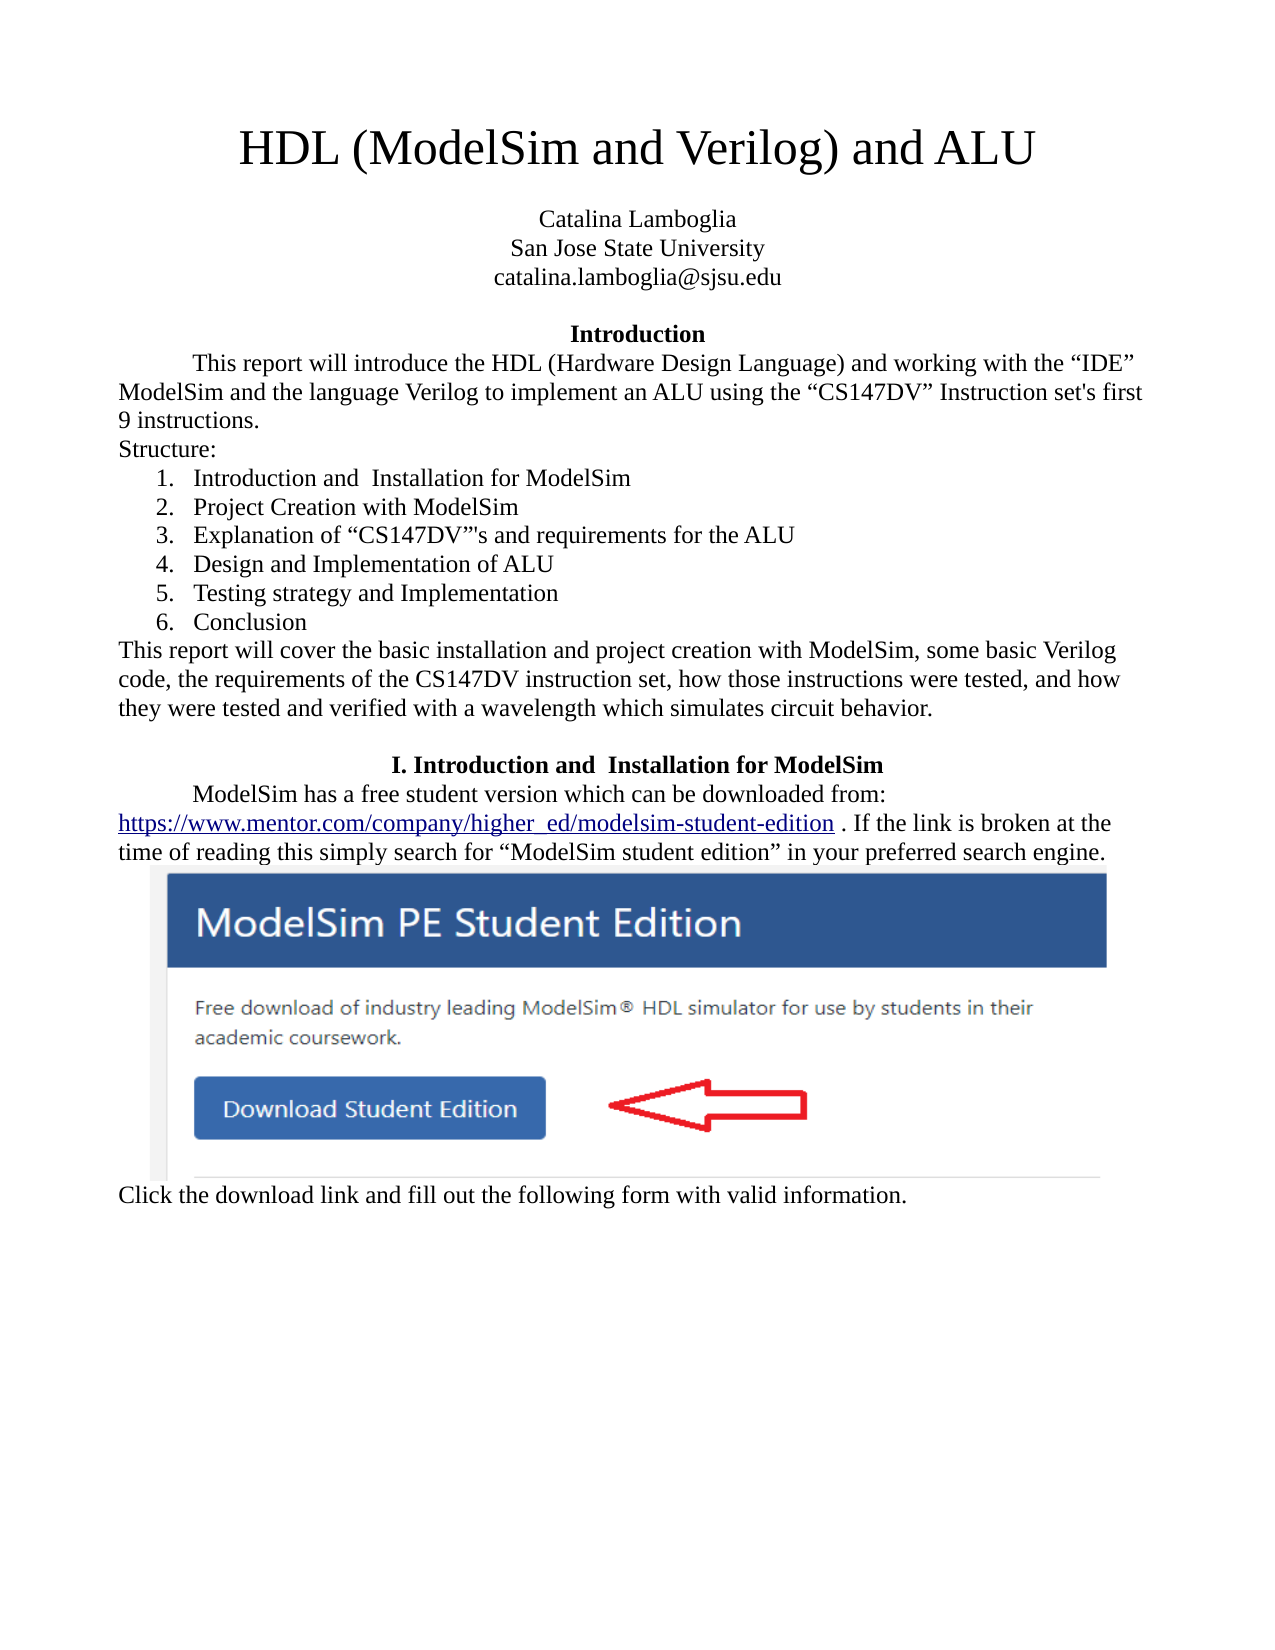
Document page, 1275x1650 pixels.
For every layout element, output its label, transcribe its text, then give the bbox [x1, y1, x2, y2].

text Catalina Lamboglia [118, 204, 1157, 233]
list Design and Implementation of ALU [156, 549, 1157, 578]
list Project Creation with ModelSim [156, 492, 1157, 521]
list Conclusion [156, 607, 1157, 636]
text Click the download link and fill out the following form with valid information. [118, 866, 1157, 1209]
text ModelSim has a free student version which can be downloaded from: https://www.mentor.com/company/higher_ed/modelsim-student-edition . If the link is broken at the time of reading this simply search for “ModelSim student edition” in your preferred search engine. [118, 779, 1157, 866]
text I. Introduction and Installation for ModelSim [118, 751, 1157, 779]
text Structure: [118, 434, 1157, 463]
text Introduction [118, 319, 1157, 348]
text This report will cover the basic installation and project creation with ModelSim, some basic Verilog code, the requirements of the CS147DV instruction set, how those instructions were tested, and how they were tested and verified with a wavelength which simulates circuit behavior. [118, 636, 1157, 722]
text catalina.lamboglia@sjsu.edu [118, 262, 1157, 291]
text This report will introduce the HDL (Hardware Design Language) and working with the “IDE” ModelSim and the language Verilog to implement an ALU using the “CS147DV” Instruction set's first 9 instructions. [118, 348, 1157, 434]
list Explanation of “CS147DV”'s and requirements for the ALU [156, 521, 1157, 549]
text San Jose State University [118, 233, 1157, 262]
list Testing strategy and Implementation [156, 578, 1157, 607]
text HDL (ModelSim and Verilog) and ALU [118, 118, 1157, 176]
list Introduction and Installation for ModelSim [156, 463, 1157, 492]
